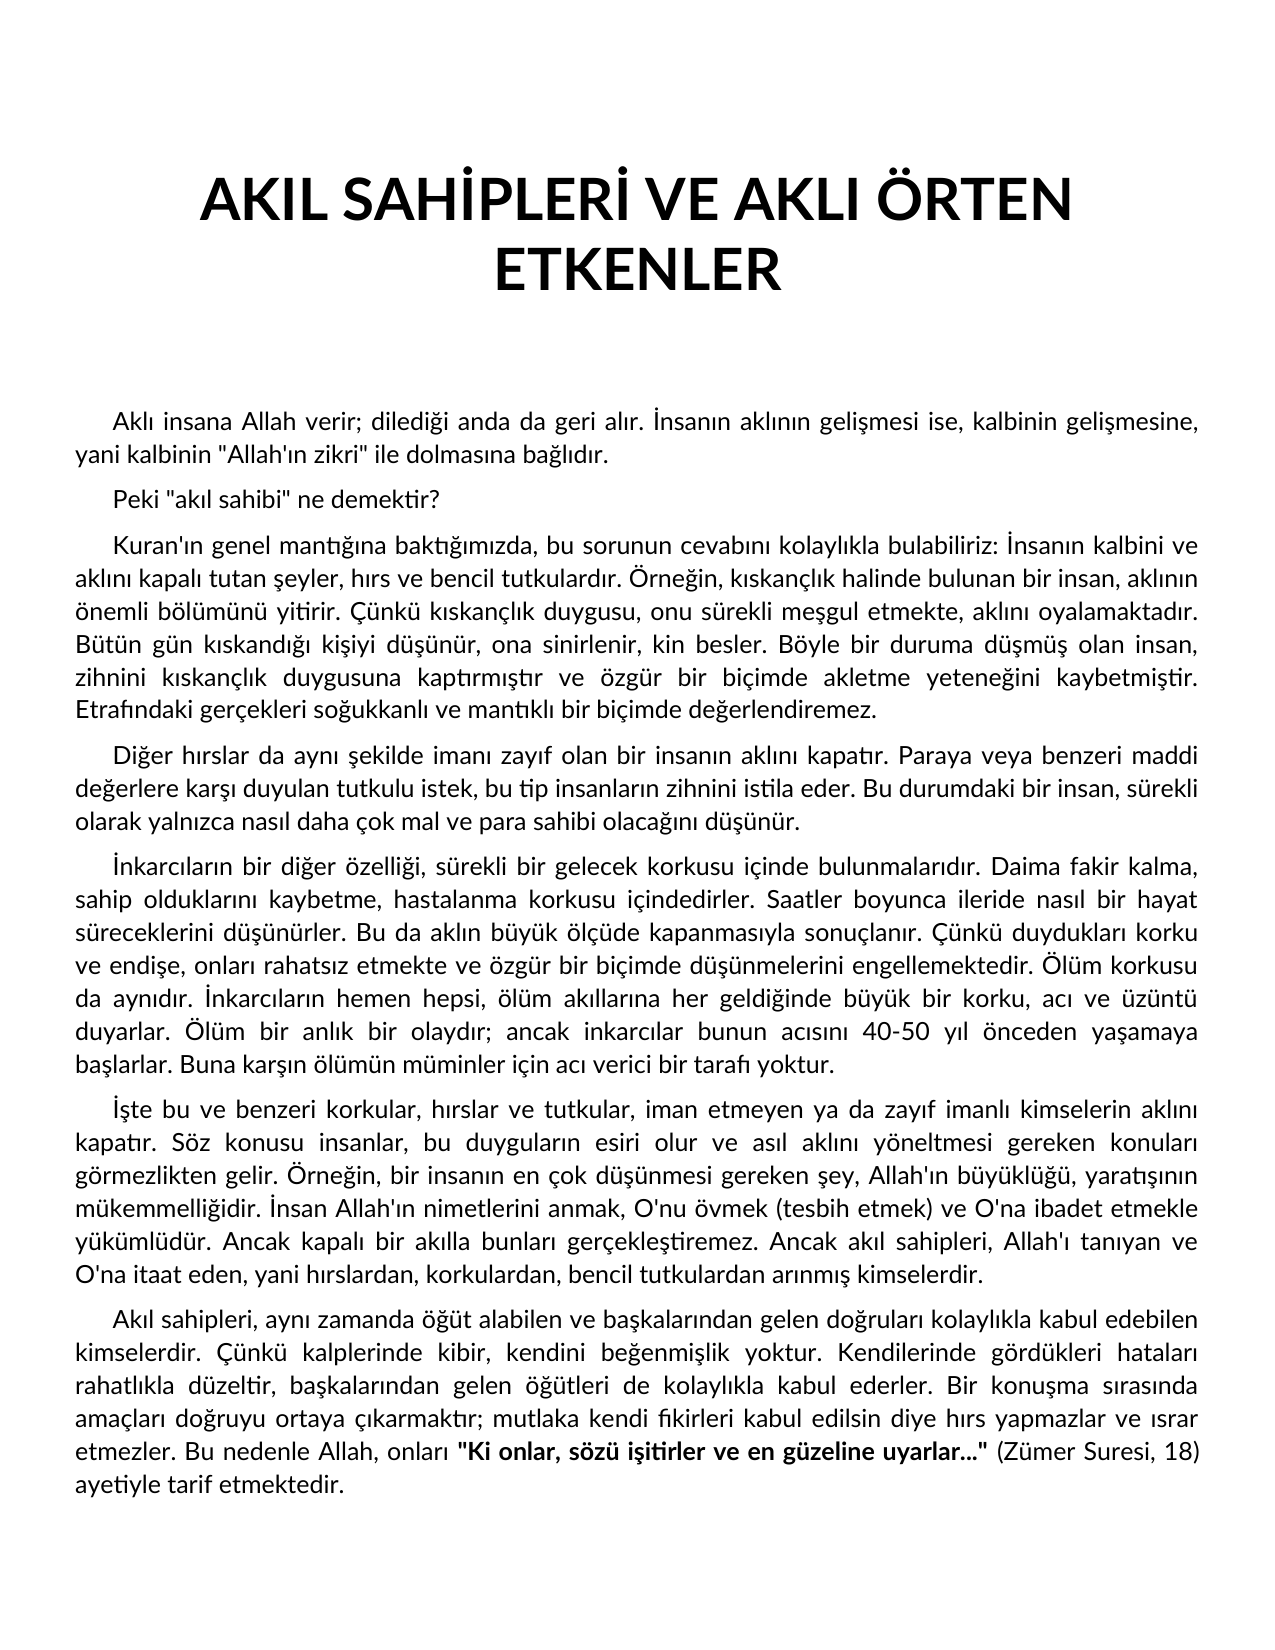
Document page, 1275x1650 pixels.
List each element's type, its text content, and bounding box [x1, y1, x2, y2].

text İnkarcıların bir diğer özelliği, sürekli bir gelecek korkusu içinde bulunmalarıdır. Daima fakir kalma, sahip olduklarını kaybetme, hastalanma korkusu içindedirler. Saatler boyunca ileride nasıl bir hayat süreceklerini düşünürler. Bu da aklın büyük ölçüde kapanmasıyla sonuçlanır. Çünkü duydukları korku ve endişe, onları rahatsız etmekte ve özgür bir biçimde düşünmelerini engellemektedir. Ölüm korkusu da aynıdır. İnkarcıların hemen hepsi, ölüm akıllarına her geldiğinde büyük bir korku, acı ve üzüntü duyarlar. Ölüm bir anlık bir olaydır; ancak inkarcılar bunun acısını 40-50 yıl önceden yaşamaya başlarlar. Buna karşın ölümün müminler için acı verici bir tarafı yoktur. [75, 851, 1200, 1078]
text Diğer hırslar da aynı şekilde imanı zayıf olan bir insanın aklını kapatır. Paraya veya benzeri maddi değerlere karşı duyulan tutkulu istek, bu tip insanların zihnini istila eder. Bu durumdaki bir insan, sürekli olarak yalnızca nasıl daha çok mal ve para sahibi olacağını düşünür. [75, 739, 1200, 835]
text İşte bu ve benzeri korkular, hırslar ve tutkular, iman etmeyen ya da zayıf imanlı kimselerin aklını kapatır. Söz konusu insanlar, bu duyguların esiri olur ve asıl aklını yöneltmesi gereken konuları görmezlikten gelir. Örneğin, bir insanın en çok düşünmesi gereken şey, Allah'ın büyüklüğü, yaratışının mükemmelliğidir. İnsan Allah'ın nimetlerini anmak, O'nu övmek (tesbih etmek) ve O'na ibadet etmekle yükümlüdür. Ancak kapalı bir akılla bunları gerçekleştiremez. Ancak akıl sahipleri, Allah'ı tanıyan ve O'na itaat eden, yani hırslardan, korkulardan, bencil tutkulardan arınmış kimselerdir. [75, 1094, 1200, 1288]
text Aklı insana Allah verir; dilediği anda da geri alır. İnsanın aklının gelişmesi ise, kalbinin gelişmesine, yani kalbinin "Allah'ın zikri" ile dolmasına bağlıdır. [75, 406, 1200, 469]
text Kuran'ın genel mantığına baktığımızda, bu sorunun cevabını kolaylıkla bulabiliriz: İnsanın kalbini ve aklını kapalı tutan şeyler, hırs ve bencil tutkulardır. Örneğin, kıskançlık halinde bulunan bir insan, aklının önemli bölümünü yitirir. Çünkü kıskançlık duygusu, onu sürekli meşgul etmekte, aklını oyalamaktadır. Bütün gün kıskandığı kişiyi düşünür, ona sinirlenir, kin besler. Böyle bir duruma düşmüş olan insan, zihnini kıskançlık duygusuna kaptırmıştır ve özgür bir biçimde akletme yeteneğini kaybetmiştir. Etrafındaki gerçekleri soğukkanlı ve mantıklı bir biçimde değerlendiremez. [75, 529, 1200, 724]
text Akıl sahipleri, aynı zamanda öğüt alabilen ve başkalarından gelen doğruları kolaylıkla kabul edebilen kimselerdir. Çünkü kalplerinde kibir, kendini beğenmişlik yoktur. Kendilerinde gördükleri hataları rahatlıkla düzeltir, başkalarından gelen öğütleri de kolaylıkla kabul ederler. Bir konuşma sırasında amaçları doğruyu ortaya çıkarmaktır; mutlaka kendi fikirleri kabul edilsin diye hırs yapmazlar ve ısrar etmezler. Bu nedenle Allah, onları "Ki onlar, sözü işitirler ve en güzeline uyarlar..." (Zümer Suresi, 18) ayetiyle tarif etmektedir. [75, 1304, 1200, 1498]
text Peki "akıl sahibi" ne demektir? [75, 484, 1200, 514]
subtitle AKIL SAHİPLERİ VE AKLI ÖRTEN ETKENLER [75, 162, 1200, 302]
